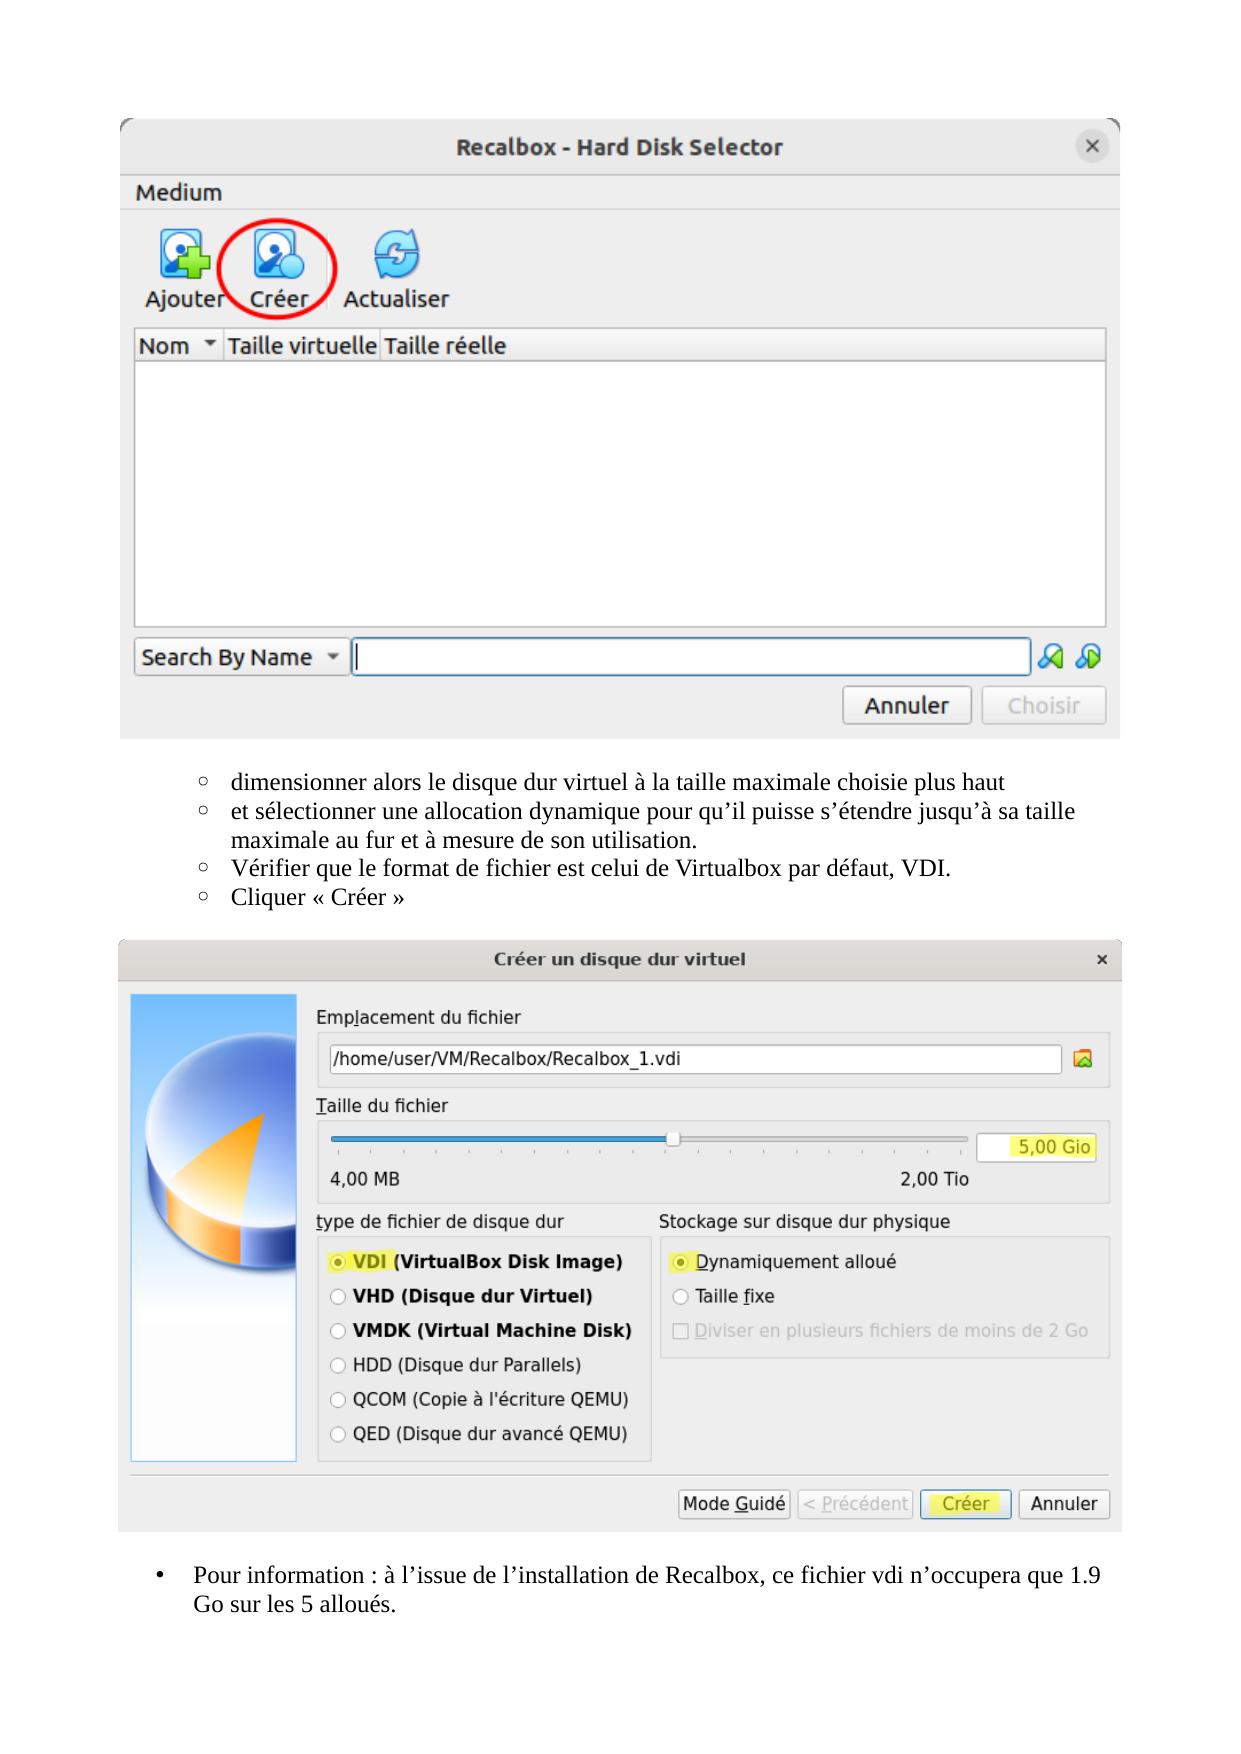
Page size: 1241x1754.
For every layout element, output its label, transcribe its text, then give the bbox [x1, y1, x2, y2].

list dimensionner alors le disque dur virtuel à la taille maximale choisie plus haut [193, 767, 1122, 796]
picture [120, 118, 1121, 739]
picture [118, 939, 1123, 1532]
list et sélectionner une allocation dynamique pour qu’il puisse s’étendre jusqu’à sa taille maximale au fur et à mesure de son utilisation. [193, 796, 1122, 853]
list Cliquer « Créer » [193, 882, 1122, 911]
list Vérifier que le format de fichier est celui de Virtualbox par défaut, VDI. [193, 853, 1122, 882]
list Pour information : à l’issue de l’installation de Recalbox, ce fichier vdi n’occupera que 1.9 Go sur les 5 alloués. [156, 1560, 1122, 1618]
